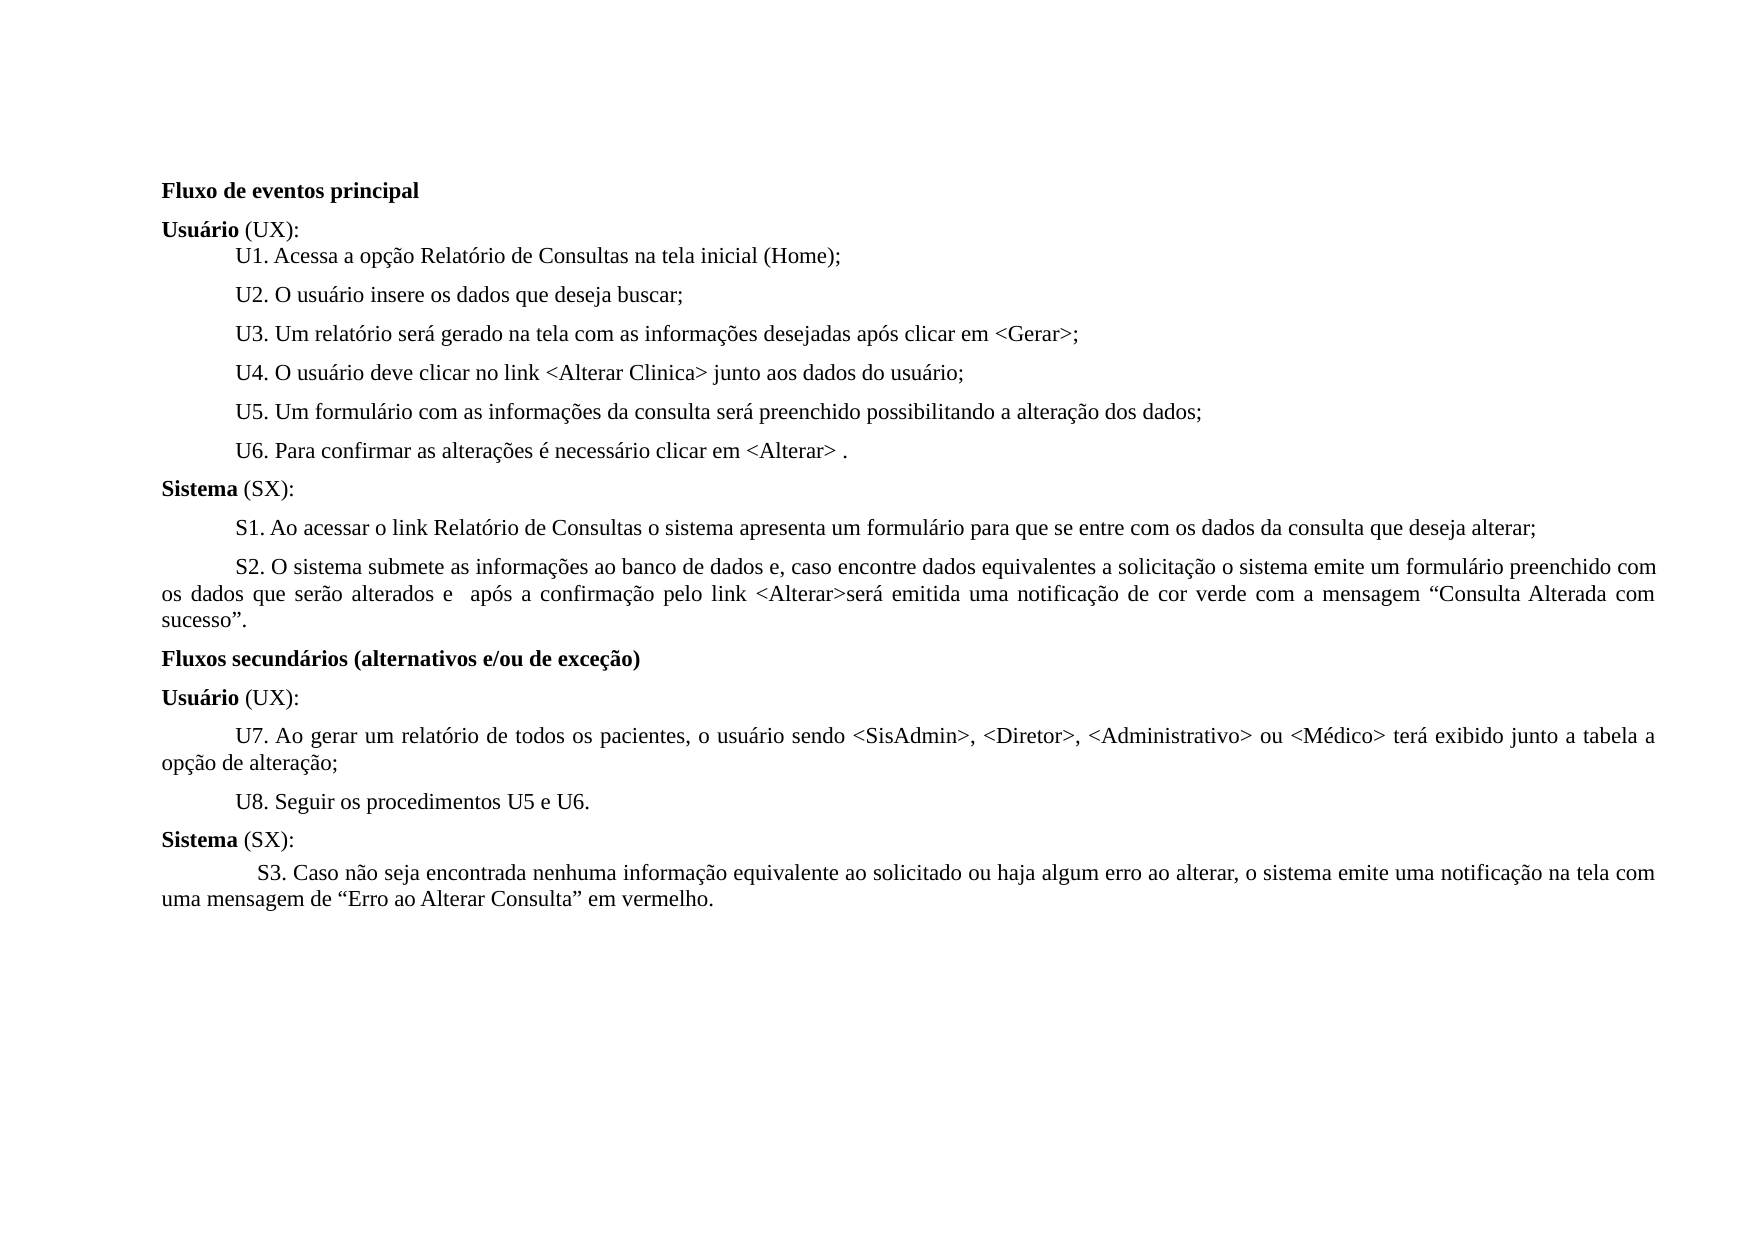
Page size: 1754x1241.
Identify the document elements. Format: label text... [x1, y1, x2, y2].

text Usuário (UX): [161, 684, 1659, 710]
text U4. O usuário deve clicar no link <Alterar Clinica> junto aos dados do usuário; [161, 359, 1659, 385]
text U6. Para confirmar as alterações é necessário clicar em <Alterar> . [161, 437, 1659, 463]
text Fluxo de eventos principal [161, 177, 1659, 203]
text Sistema (SX): [161, 827, 1659, 853]
text S3. Caso não seja encontrada nenhuma informação equivalente ao solicitado ou haja algum erro ao alterar, o sistema emite uma notificação na tela com uma mensagem de “Erro ao Alterar Consulta” em vermelho. [161, 859, 1659, 912]
text Sistema (SX): [161, 476, 1659, 502]
text S2. O sistema submete as informações ao banco de dados e, caso encontre dados equivalentes a solicitação o sistema emite um formulário preenchido com os dados que serão alterados e após a confirmação pelo link <Alterar>será emitida uma notificação de cor verde com a mensagem “Consulta Alterada com sucesso”. [161, 553, 1659, 632]
text U8. Seguir os procedimentos U5 e U6. [161, 788, 1659, 814]
text U3. Um relatório será gerado na tela com as informações desejadas após clicar em <Gerar>; [161, 320, 1659, 346]
text U5. Um formulário com as informações da consulta será preenchido possibilitando a alteração dos dados; [161, 398, 1659, 424]
text Usuário (UX): U1. Acessa a opção Relatório de Consultas na tela inicial (Home); [161, 216, 1659, 269]
text Fluxos secundários (alternativos e/ou de exceção) [161, 645, 1659, 671]
text U2. O usuário insere os dados que deseja buscar; [161, 281, 1659, 308]
text U7. Ao gerar um relatório de todos os pacientes, o usuário sendo <SisAdmin>, <Diretor>, <Administrativo> ou <Médico> terá exibido junto a tabela a opção de alteração; [161, 722, 1659, 775]
text S1. Ao acessar o link Relatório de Consultas o sistema apresenta um formulário para que se entre com os dados da consulta que deseja alterar; [161, 514, 1659, 541]
